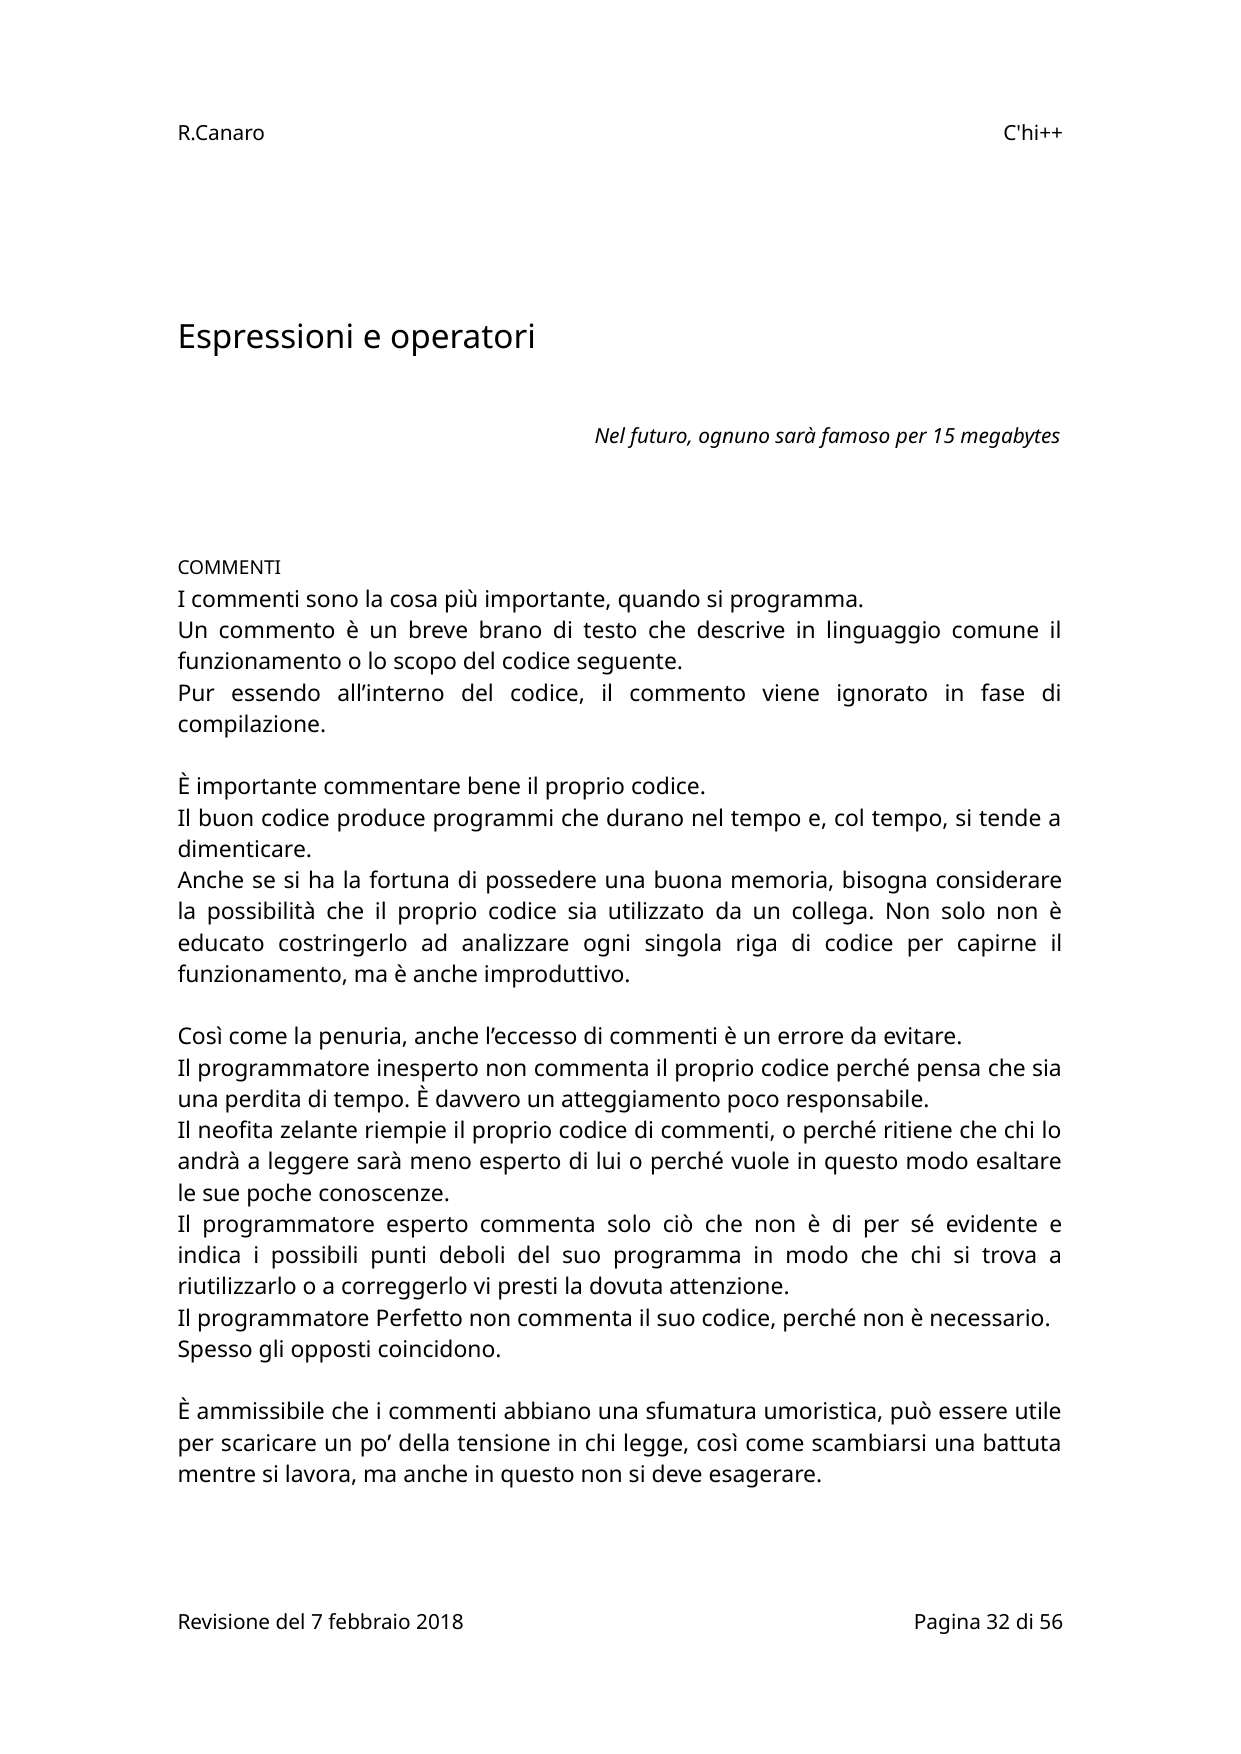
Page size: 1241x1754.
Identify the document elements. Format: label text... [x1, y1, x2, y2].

subtitle Espressioni e operatori [177, 313, 1063, 358]
text Un commento è un breve brano di testo che descrive in linguaggio comune il funzionamento o lo scopo del codice seguente. [177, 614, 1063, 676]
text Pur essendo all’interno del codice, il commento viene ignorato in fase di compilazione. [177, 676, 1063, 739]
text Il programmatore esperto commenta solo ciò che non è di per sé evidente e indica i possibili punti deboli del suo programma in modo che chi si trova a riutilizzarlo o a correggerlo vi presti la dovuta attenzione. [177, 1208, 1063, 1301]
text Nel futuro, ognuno sarà famoso per 15 megabytes [177, 421, 1063, 449]
text Il neofita zelante riempie il proprio codice di commenti, o perché ritiene che chi lo andrà a leggere sarà meno esperto di lui o perché vuole in questo modo esaltare le sue poche conoscenze. [177, 1114, 1063, 1208]
text Il buon codice produce programmi che durano nel tempo e, col tempo, si tende a dimenticare. [177, 801, 1063, 864]
text I commenti sono la cosa più importante, quando si programma. [177, 583, 1063, 614]
text Spesso gli opposti coincidono. [177, 1333, 1063, 1364]
text Il programmatore Perfetto non commenta il suo codice, perché non è necessario. [177, 1301, 1063, 1333]
text È ammissibile che i commenti abbiano una sfumatura umoristica, può essere utile per scaricare un po’ della tensione in chi legge, così come scambiarsi una battuta mentre si lavora, ma anche in questo non si deve esagerare. [177, 1395, 1063, 1489]
subtitle commenti [177, 543, 1063, 583]
text Così come la penuria, anche l’eccesso di commenti è un errore da evitare. [177, 1020, 1063, 1051]
text Anche se si ha la fortuna di possedere una buona memoria, bisogna considerare la possibilità che il proprio codice sia utilizzato da un collega. Non solo non è educato costringerlo ad analizzare ogni singola riga di codice per capirne il funzionamento, ma è anche improduttivo. [177, 864, 1063, 989]
text È importante commentare bene il proprio codice. [177, 770, 1063, 801]
text Il programmatore inesperto non commenta il proprio codice perché pensa che sia una perdita di tempo. È davvero un atteggiamento poco responsabile. [177, 1051, 1063, 1114]
